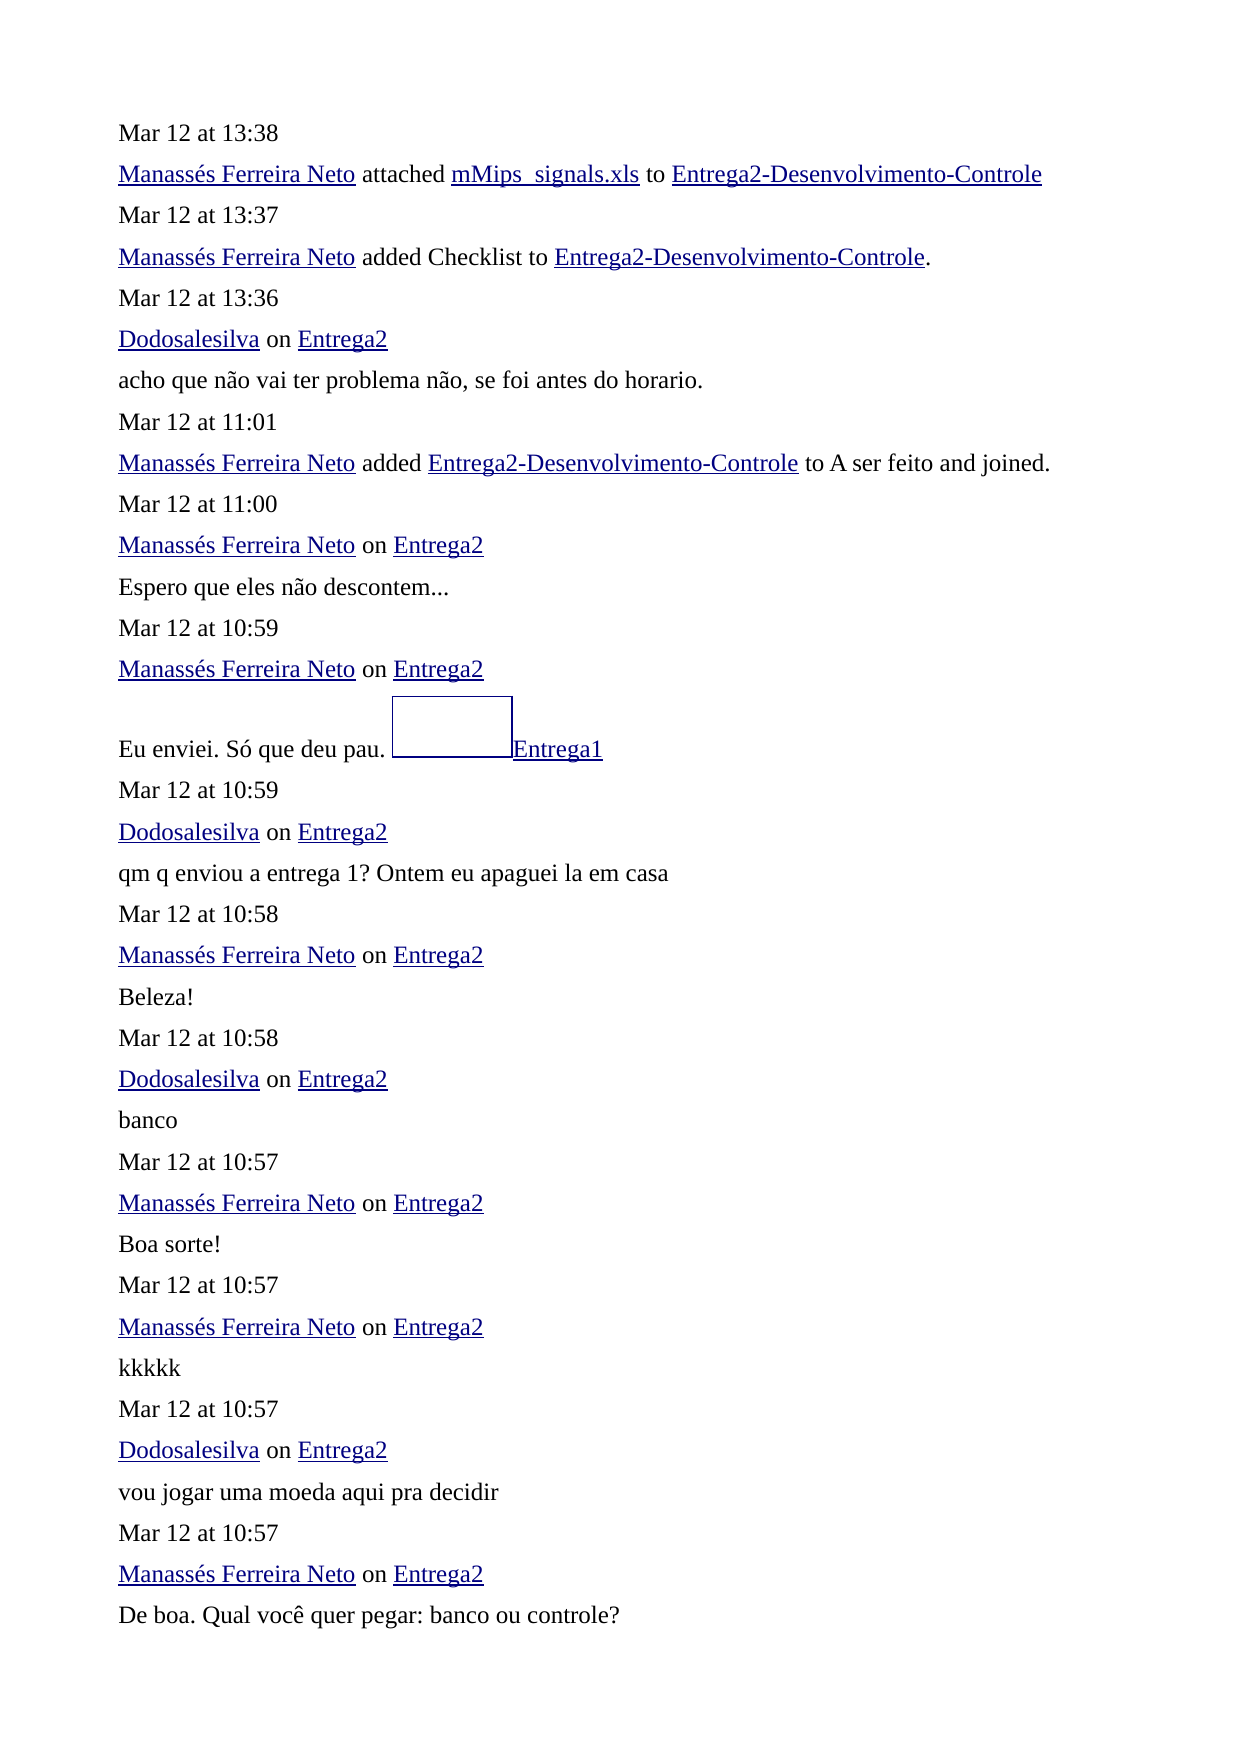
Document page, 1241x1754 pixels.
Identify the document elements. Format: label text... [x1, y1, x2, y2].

text Manassés Ferreira Neto on Entrega2 [118, 1312, 1122, 1341]
text Mar 12 at 10:59 [118, 776, 1122, 804]
text Manassés Ferreira Neto on Entrega2 [118, 941, 1122, 969]
text acho que não vai ter problema não, se foi antes do horario. [118, 366, 1122, 394]
text Mar 12 at 11:00 [118, 489, 1122, 518]
text Mar 12 at 10:57 [118, 1147, 1122, 1176]
text Mar 12 at 10:57 [118, 1271, 1122, 1299]
text Dodosalesilva on Entrega2 [118, 324, 1122, 353]
text Manassés Ferreira Neto added Entrega2-Desenvolvimento-Controle to A ser feito and joined. [118, 448, 1122, 477]
text Espero que eles não descontem... [118, 572, 1122, 601]
text Manassés Ferreira Neto on Entrega2 [118, 531, 1122, 559]
text Mar 12 at 13:37 [118, 201, 1122, 229]
text kkkkk [118, 1353, 1122, 1382]
text qm q enviou a entrega 1? Ontem eu apaguei la em casa [118, 858, 1122, 887]
text Manassés Ferreira Neto on Entrega2 [118, 654, 1122, 683]
text Mar 12 at 13:38 [118, 118, 1122, 147]
text Manassés Ferreira Neto added Checklist to Entrega2-Desenvolvimento-Controle. [118, 242, 1122, 271]
text Eu enviei. Só que deu pau. Entrega1 [118, 696, 1122, 763]
text Dodosalesilva on Entrega2 [118, 1436, 1122, 1464]
text Manassés Ferreira Neto on Entrega2 [118, 1559, 1122, 1588]
text Mar 12 at 11:01 [118, 407, 1122, 436]
text Mar 12 at 10:58 [118, 899, 1122, 928]
text Manassés Ferreira Neto attached mMips_signals.xls to Entrega2-Desenvolvimento-Controle [118, 159, 1122, 188]
text De boa. Qual você quer pegar: banco ou controle? [118, 1601, 1122, 1629]
text Mar 12 at 10:57 [118, 1518, 1122, 1547]
text Mar 12 at 10:59 [118, 613, 1122, 642]
text Mar 12 at 10:57 [118, 1394, 1122, 1423]
text Boa sorte! [118, 1229, 1122, 1258]
text Mar 12 at 10:58 [118, 1023, 1122, 1052]
text vou jogar uma moeda aqui pra decidir [118, 1477, 1122, 1506]
text Beleza! [118, 982, 1122, 1011]
text Mar 12 at 13:36 [118, 283, 1122, 312]
text banco [118, 1106, 1122, 1134]
text Dodosalesilva on Entrega2 [118, 1064, 1122, 1093]
text Dodosalesilva on Entrega2 [118, 817, 1122, 846]
text Manassés Ferreira Neto on Entrega2 [118, 1188, 1122, 1217]
